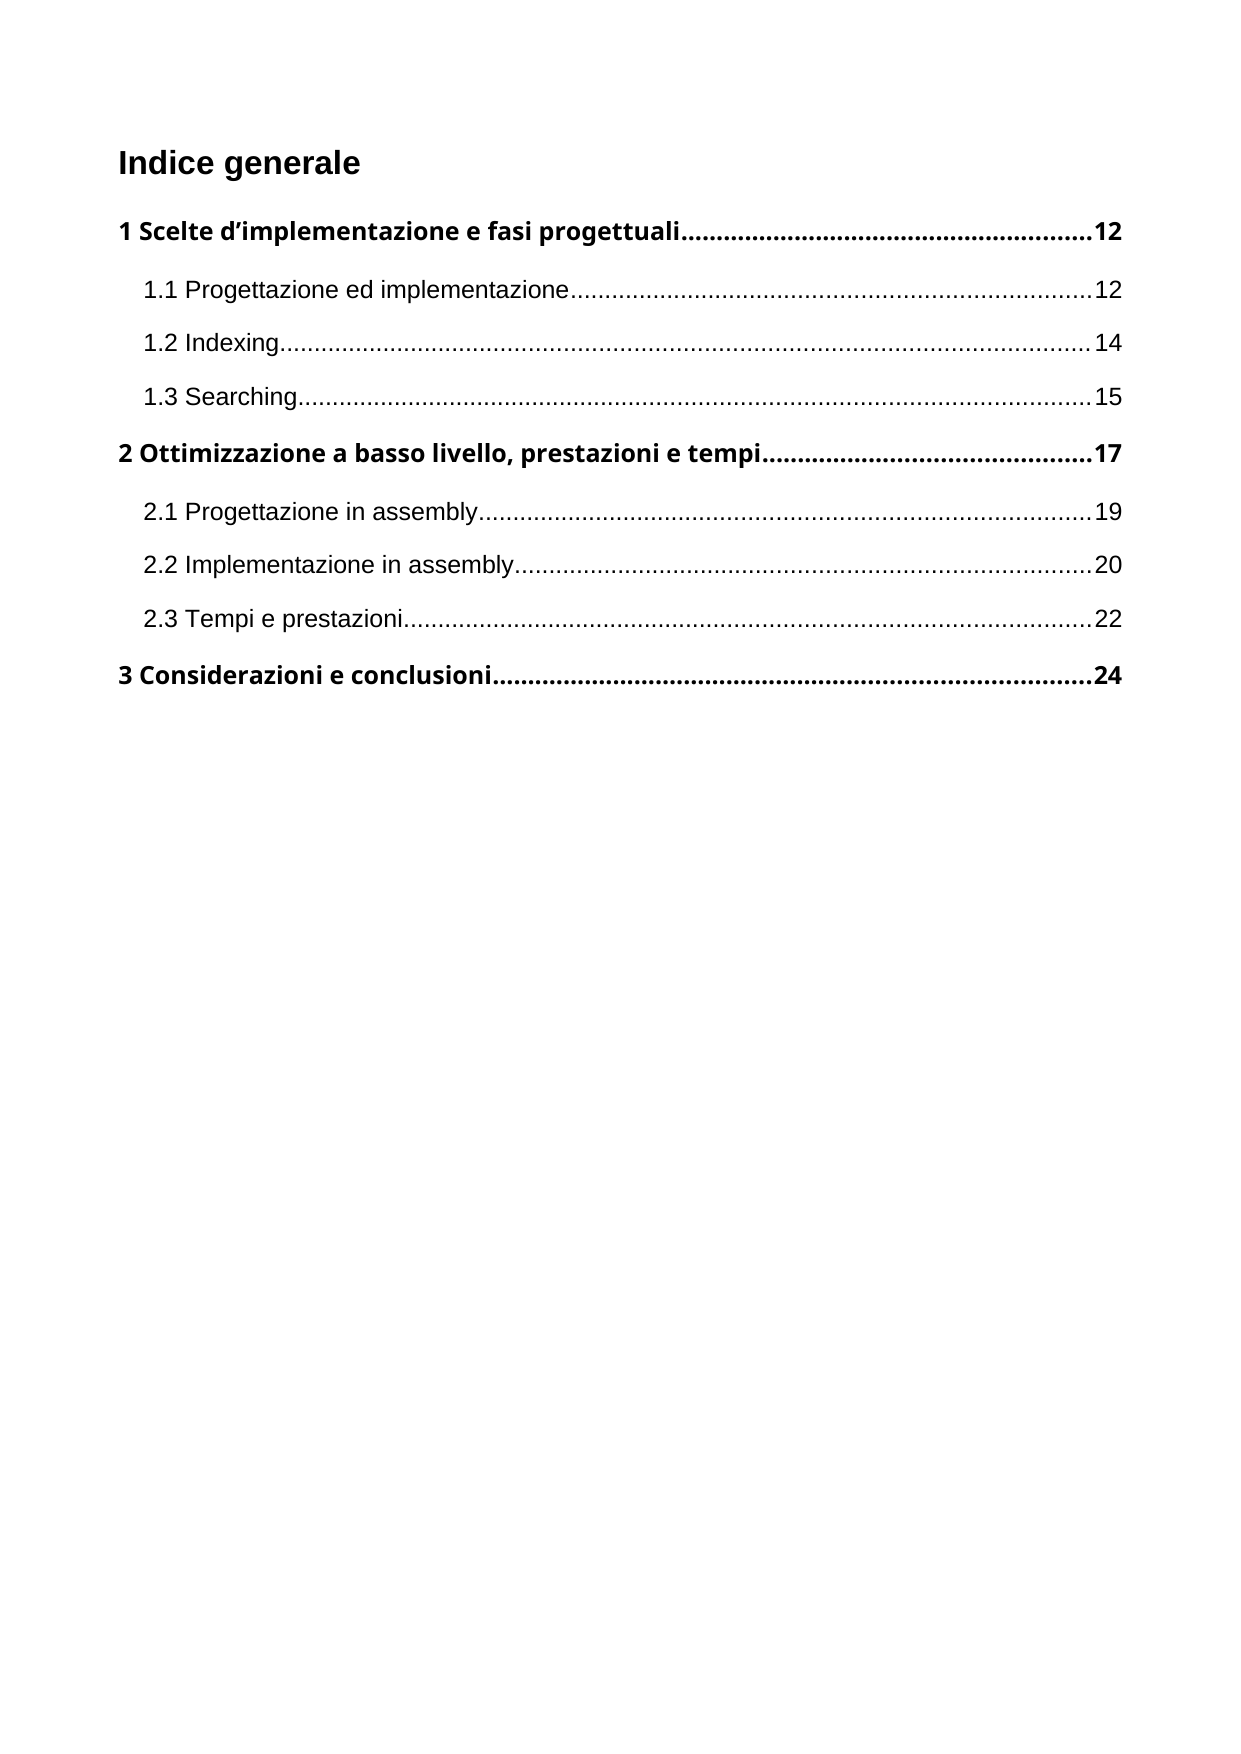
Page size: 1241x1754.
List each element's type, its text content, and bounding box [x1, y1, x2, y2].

text 3 Considerazioni e conclusioni 24 [118, 657, 1122, 691]
text 1.1 Progettazione ed implementazione 12 [143, 275, 1122, 303]
text 2 Ottimizzazione a basso livello, prestazioni e tempi 17 [118, 435, 1122, 469]
subtitle Indice generale [118, 143, 1122, 182]
text 1.2 Indexing 14 [143, 328, 1122, 357]
text 2.3 Tempi e prestazioni 22 [143, 604, 1122, 633]
text 1.3 Searching 15 [143, 382, 1122, 411]
text 1 Scelte d’implementazione e fasi progettuali 12 [118, 213, 1122, 247]
text 2.2 Implementazione in assembly 20 [143, 550, 1122, 579]
text 2.1 Progettazione in assembly 19 [143, 497, 1122, 526]
